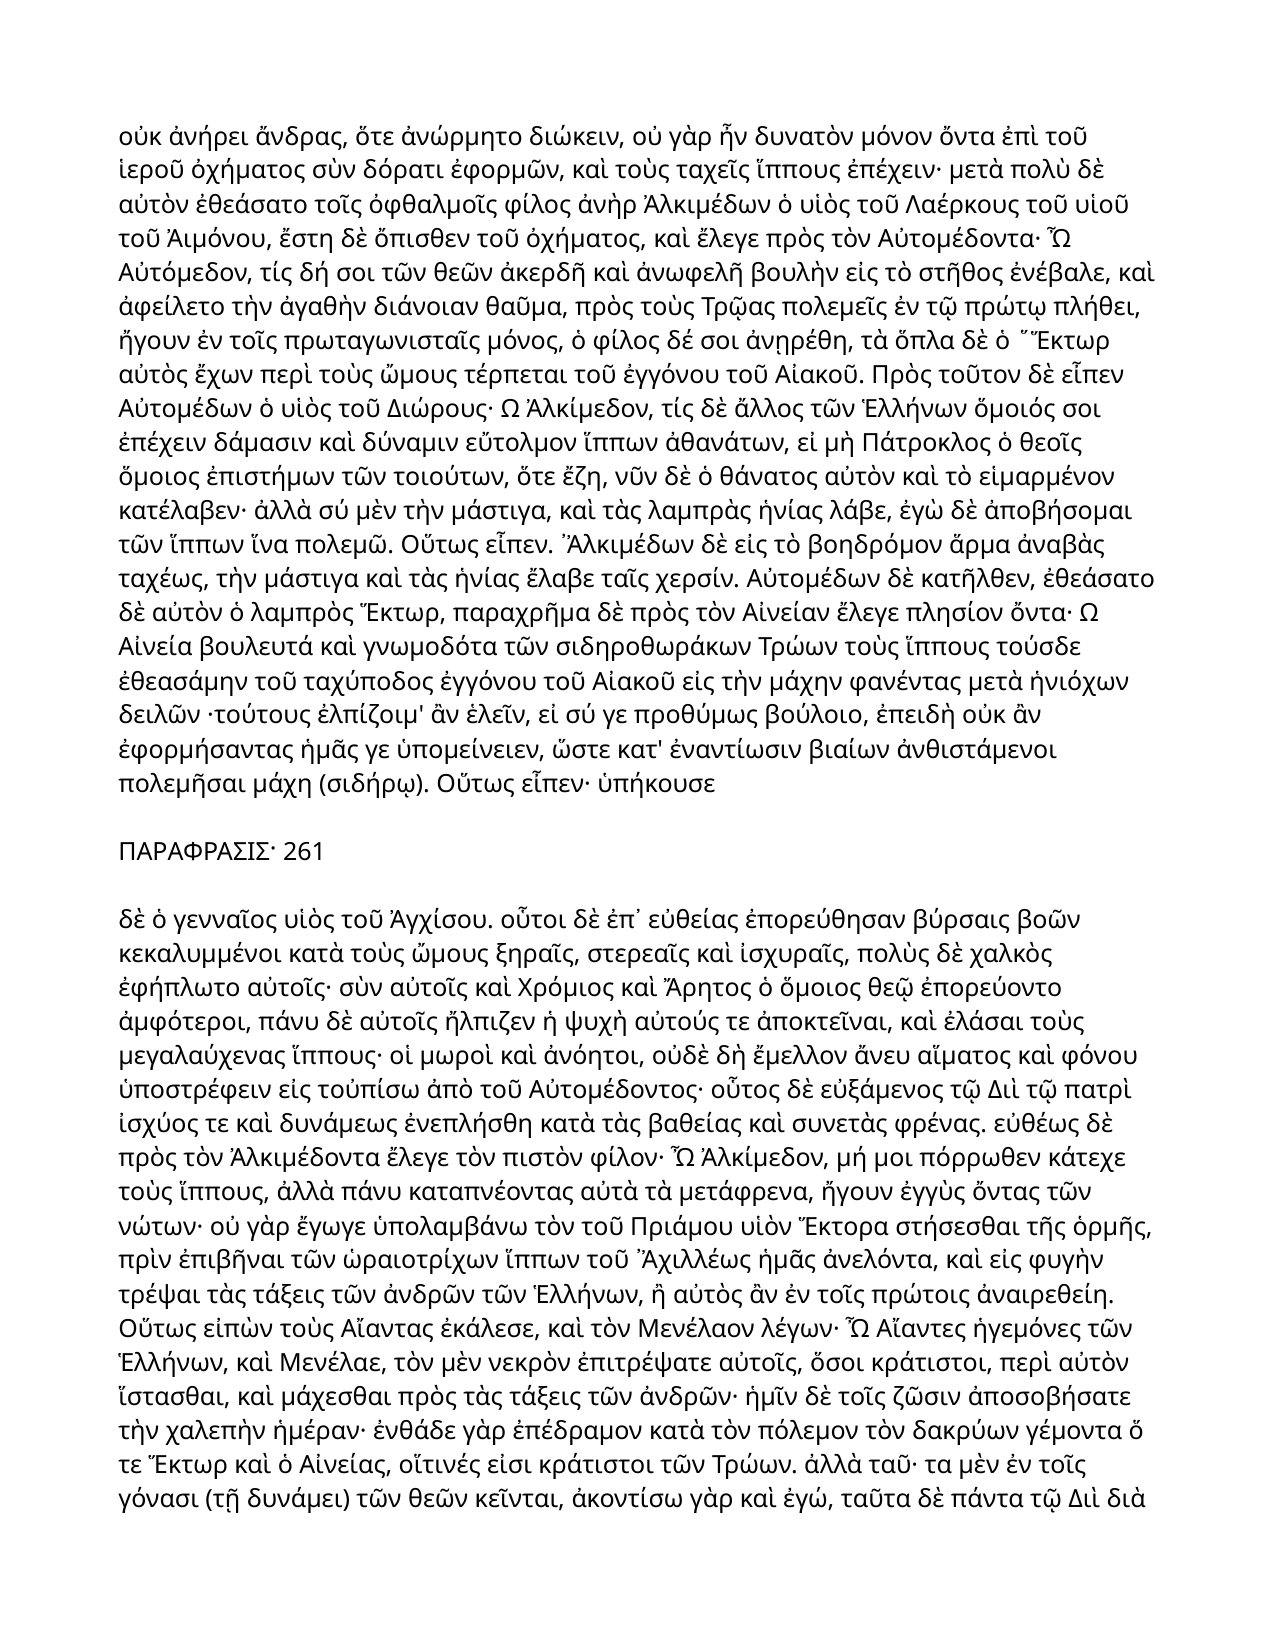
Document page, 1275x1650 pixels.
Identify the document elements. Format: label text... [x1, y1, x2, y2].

text ΠAPΑΦΡΑΣΙΣ· 261 [118, 833, 1157, 867]
text οὐκ ἀνήρει ἄνδρας, ὅτε ἀνώρμητο διώκειν, οὐ γὰρ ἦν δυνατὸν μόνον ὄντα ἐπὶ τοῦ ἱεροῦ ὀχήματος σὺν δόρατι ἐφορμῶν, καὶ τοὺς ταχεῖς ἵππους ἐπέχειν· μετὰ πολὺ δὲ αὐτὸν ἐθεάσατο τοῖς ὀφθαλμοῖς φίλος ἀνὴρ Ἀλκιμέδων ὁ υἱὸς τοῦ Λαέρκους τοῦ υἱοῦ τοῦ Ἀιμόνου, ἔστη δὲ ὄπισθεν τοῦ ὀχήματος, καὶ ἔλεγε πρὸς τὸν Αὐτομέδοντα· Ὦ Αὐτόμεδον, τίς δή σοι τῶν θεῶν ἀκερδῆ καὶ ἀνωφελῆ βουλὴν εἰς τὸ στῆθος ἐνέβαλε, καὶ ἀφείλετο τὴν ἀγαθὴν διάνοιαν θαῦμα, πρὸς τοὺς Τρῷας πολεμεῖς ἐν τῷ πρώτῳ πλήθει, ἤγουν ἐν τοῖς πρωταγωνισταῖς μόνος, ὁ φίλος δέ σοι ἀνῃρέθη, τὰ ὅπλα δὲ ὁ ῞Ἕκτωρ αὐτὸς ἔχων περὶ τοὺς ὤμους τέρπεται τοῦ ἐγγόνου τοῦ Αἰακοῦ. Πρὸς τοῦτον δὲ εἶπεν Αὐτομέδων ὁ υἱὸς τοῦ Διώρους· Ω Ἀλκίμεδον, τίς δὲ ἄλλος τῶν Ἑλλήνων ὅμοιός σοι ἐπέχειν δάμασιν καὶ δύναμιν εὔτολμον ἵππων ἀθανάτων, εἰ μὴ Πάτροκλος ὁ θεοῖς ὅμοιος ἐπιστήμων τῶν τοιούτων, ὅτε ἔζη, νῦν δὲ ὁ θάνατος αὐτὸν καὶ τὸ εἱμαρμένον κατέλαβεν· ἀλλὰ σύ μὲν τὴν μάστιγα, καὶ τὰς λαμπρὰς ἡνίας λάβε, ἐγὼ δὲ ἀποβήσομαι τῶν ἵππων ἵνα πολεμῶ. Οὕτως εἶπεν. ᾿Ἀλκιμέδων δὲ εἰς τὸ βοηδρόμον ἅρμα ἀναβὰς ταχέως, τὴν μάστιγα καὶ τὰς ἡνίας ἔλαβε ταῖς χερσίν. Αὐτομέδων δὲ κατῆλθεν, ἐθεάσατο δὲ αὐτὸν ὁ λαμπρὸς Ἕκτωρ, παραχρῆμα δὲ πρὸς τὸν Αἰνείαν ἔλεγε πλησίον ὄντα· Ω Αἰνεία βουλευτά καὶ γνωμοδότα τῶν σιδηροθωράκων Τρώων τοὺς ἵππους τούσδε ἐθεασάμην τοῦ ταχύποδος ἐγγόνου τοῦ Αἰακοῦ εἰς τὴν μάχην φανέντας μετὰ ἡνιόχων δειλῶν ·τούτους ἐλπίζοιμ' ἂν ἑλεῖν, εἰ σύ γε προθύμως βούλοιο, ἐπειδὴ οὐκ ἂν ἐφορμήσαντας ἡμᾶς γε ὑπομείνειεν, ὥστε κατ' ἐναντίωσιν βιαίων ἀνθιστάμενοι πολεμῆσαι μάχη (σιδήρῳ). Οὕτως εἶπεν· ὑπήκουσε [118, 118, 1157, 799]
text δὲ ὁ γενναῖος υἱὸς τοῦ Ἀγχίσου. οὗτοι δὲ ἐπ᾿ εὐθείας ἐπορεύθησαν βύρσαις βοῶν κεκαλυμμένοι κατὰ τοὺς ὤμους ξηραῖς, στερεαῖς καὶ ἰσχυραῖς, πολὺς δὲ χαλκὸς ἐφήπλωτο αὐτοῖς· σὺν αὐτοῖς καὶ Χρόμιος καὶ Ἄρητος ὁ ὅμοιος θεῷ ἐπορεύοντο ἀμφότεροι, πάνυ δὲ αὐτοῖς ἤλπιζεν ἡ ψυχὴ αὐτούς τε ἀποκτεῖναι, καὶ ἐλάσαι τοὺς μεγαλαύχενας ἵππους· οἱ μωροὶ καὶ ἀνόητοι, οὐδὲ δὴ ἔμελλον ἄνευ αἵματος καὶ φόνου ὑποστρέφειν εἰς τοὐπίσω ἀπὸ τοῦ Αὐτομέδοντος· οὗτος δὲ εὐξάμενος τῷ Διὶ τῷ πατρὶ ἰσχύος τε καὶ δυνάμεως ἐνεπλήσθη κατὰ τὰς βαθείας καὶ συνετὰς φρένας. εὐθέως δὲ πρὸς τὸν Ἀλκιμέδοντα ἔλεγε τὸν πιστὸν φίλον· Ὦ Ἀλκίμεδον, μή μοι πόρρωθεν κάτεχε τοὺς ἵππους, ἀλλὰ πάνυ καταπνέοντας αὐτὰ τὰ μετάφρενα, ἤγουν ἐγγὺς ὄντας τῶν νώτων· οὐ γὰρ ἔγωγε ὑπολαμβάνω τὸν τοῦ Πριάμου υἱὸν Ἕκτορα στήσεσθαι τῆς ὁρμῆς, πρὶν ἐπιβῆναι τῶν ὡραιοτρίχων ἵππων τοῦ ᾿Ἀχιλλέως ἡμᾶς ἀνελόντα, καὶ εἰς φυγὴν τρέψαι τὰς τάξεις τῶν ἀνδρῶν τῶν Ἑλλήνων, ἢ αὐτὸς ἂν ἐν τοῖς πρώτοις ἀναιρεθείη. Οὕτως εἰπὼν τοὺς Αἴαντας ἐκάλεσε, καὶ τὸν Μενέλαον λέγων· Ὦ Αἴαντες ἡγεμόνες τῶν Ἑλλήνων, καὶ Μενέλαε, τὸν μὲν νεκρὸν ἐπιτρέψατε αὐτοῖς, ὅσοι κράτιστοι, περὶ αὐτὸν ἵστασθαι, καὶ μάχεσθαι πρὸς τὰς τάξεις τῶν ἀνδρῶν· ἡμῖν δὲ τοῖς ζῶσιν ἀποσοβήσατε τὴν χαλεπὴν ἡμέραν· ἐνθάδε γὰρ ἐπέδραμον κατὰ τὸν πόλεμον τὸν δακρύων γέμοντα ὅ τε Ἕκτωρ καὶ ὁ Αἰνείας, οἵτινές εἰσι κράτιστοι τῶν Τρώων. ἀλλὰ ταῦ· τα μὲν ἐν τοῖς γόνασι (τῇ δυνάμει) τῶν θεῶν κεῖνται, ἀκοντίσω γὰρ καὶ ἐγώ, ταῦτα δὲ πάντα τῷ Διὶ διὰ [118, 902, 1157, 1515]
